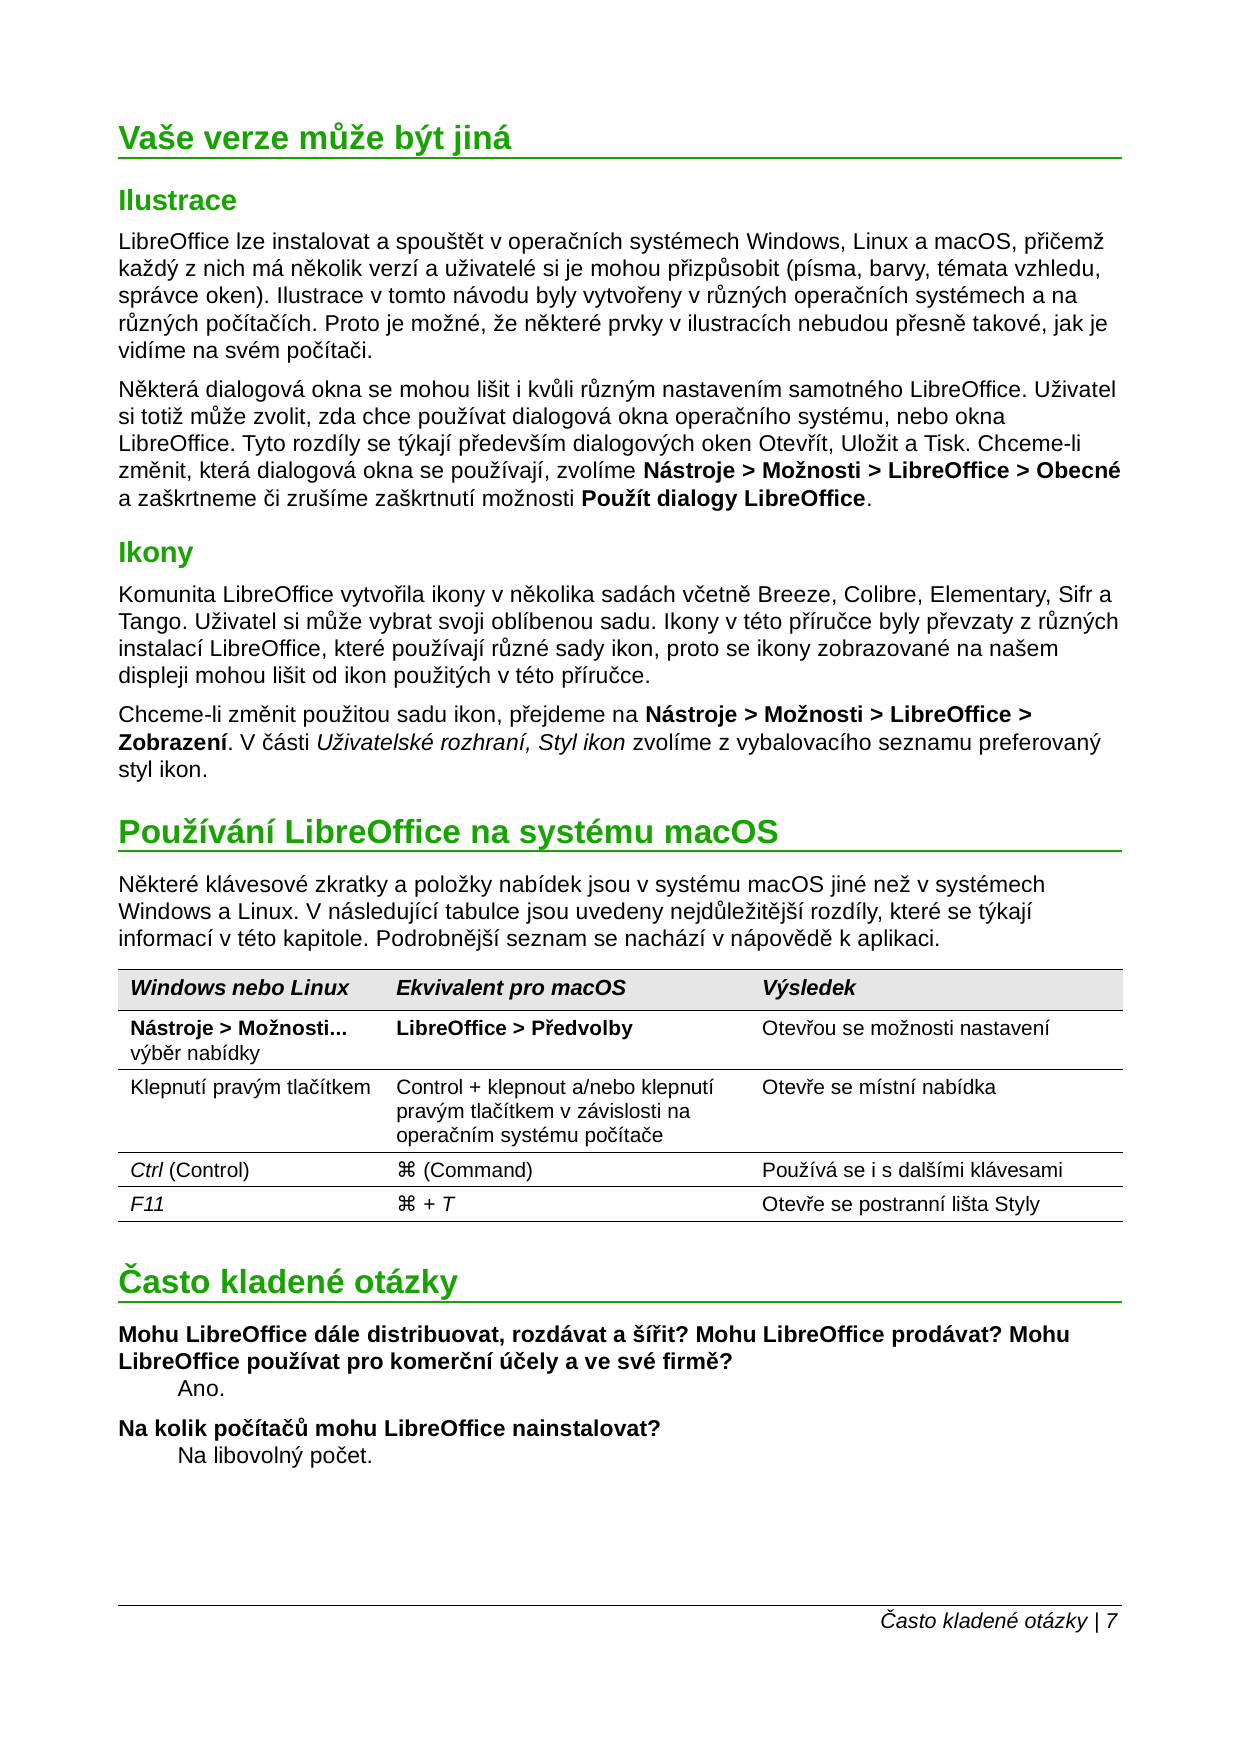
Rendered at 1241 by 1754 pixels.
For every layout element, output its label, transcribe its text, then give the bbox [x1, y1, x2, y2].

text Ano. [177, 1375, 1122, 1402]
table_cell ⌘ (Command) [384, 1153, 750, 1186]
table_cell Nástroje > Možnosti... výběr nabídky [118, 1011, 384, 1069]
table_header Výsledek [750, 970, 1123, 1010]
text Na kolik počítačů mohu LibreOffice nainstalovat? [118, 1414, 1122, 1441]
table_cell Klepnutí pravým tlačítkem [118, 1070, 384, 1152]
text Komunita LibreOffice vytvořila ikony v několika sadách včetně Breeze, Colibre, Elementary, Sifr a Tango. Uživatel si může vybrat svoji oblíbenou sadu. Ikony v této příručce byly převzaty z různých instalací LibreOffice, které používají různé sady ikon, proto se ikony zobrazované na našem displeji mohou lišit od ikon použitých v této příručce. [118, 580, 1122, 688]
table_cell Otevře se místní nabídka [750, 1070, 1123, 1152]
table_cell Otevřou se možnosti nastavení [750, 1011, 1123, 1069]
table_cell LibreOffice > Předvolby [384, 1011, 750, 1069]
subtitle Vaše verze může být jiná [118, 118, 1122, 157]
table_cell F11 [118, 1187, 384, 1221]
subtitle Často kladené otázky [118, 1262, 1122, 1301]
text Některé klávesové zkratky a položky nabídek jsou v systému macOS jiné než v systémech Windows a Linux. V následující tabulce jsou uvedeny nejdůležitější rozdíly, které se týkají informací v této kapitole. Podrobnější seznam se nachází v nápovědě k aplikaci. [118, 870, 1122, 951]
text Mohu LibreOffice dále distribuovat, rozdávat a šířit? Mohu LibreOffice prodávat? Mohu LibreOffice používat pro komerční účely a ve své firmě? [118, 1321, 1122, 1375]
table_cell ⌘ + T [384, 1187, 750, 1221]
table_cell Ctrl (Control) [118, 1153, 384, 1186]
text Chceme-li změnit použitou sadu ikon, přejdeme na Nástroje > Možnosti > LibreOffice > Zobrazení. V části Uživatelské rozhraní, Styl ikon zvolíme z vybalovacího seznamu preferovaný styl ikon. [118, 701, 1122, 782]
text LibreOffice lze instalovat a spouštět v operačních systémech Windows, Linux a macOS, přičemž každý z nich má několik verzí a uživatelé si je mohou přizpůsobit (písma, barvy, témata vzhledu, správce oken). Ilustrace v tomto návodu byly vytvořeny v různých operačních systémech a na různých počítačích. Proto je možné, že některé prvky v ilustracích nebudou přesně takové, jak je vidíme na svém počítači. [118, 228, 1122, 363]
text Některá dialogová okna se mohou lišit i kvůli různým nastavením samotného LibreOffice. Uživatel si totiž může zvolit, zda chce používat dialogová okna operačního systému, nebo okna LibreOffice. Tyto rozdíly se týkají především dialogových oken Otevřít, Uložit a Tisk. Chceme-li změnit, která dialogová okna se používají, zvolíme Nástroje > Možnosti > LibreOffice > Obecné a zaškrtneme či zrušíme zaškrtnutí možnosti Použít dialogy LibreOffice. [118, 376, 1122, 511]
text Na libovolný počet. [177, 1441, 1122, 1468]
table_header Windows nebo Linux [118, 970, 384, 1010]
table_header Ekvivalent pro macOS [384, 970, 750, 1010]
subtitle Používání LibreOffice na systému macOS [118, 812, 1122, 850]
table_cell Control + klepnout a/nebo klepnutí pravým tlačítkem v závislosti na operačním systému počítače [384, 1070, 750, 1152]
subtitle Ilustrace [118, 182, 1122, 216]
table_cell Používá se i s dalšími klávesami [750, 1153, 1123, 1186]
subtitle Ikony [118, 535, 1122, 568]
table_cell Otevře se postranní lišta Styly [750, 1187, 1123, 1221]
